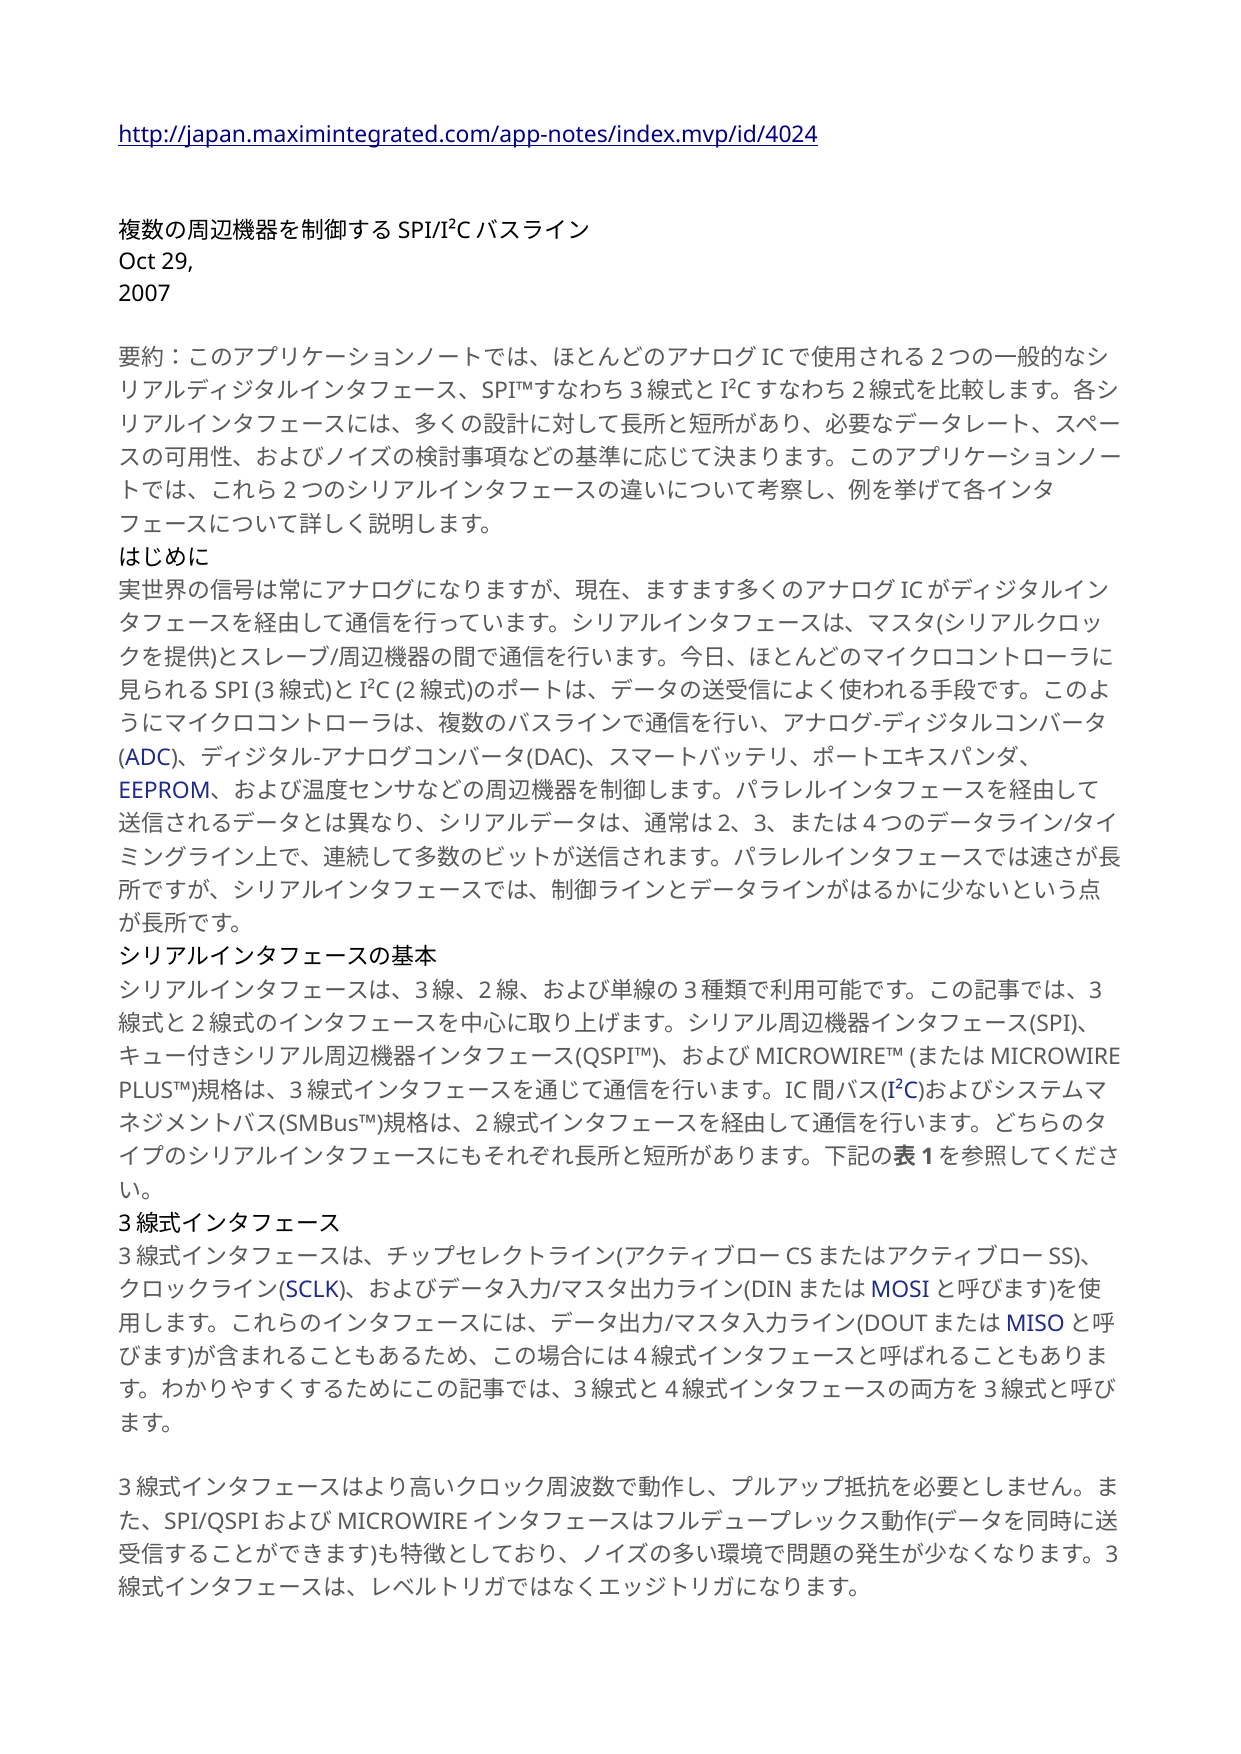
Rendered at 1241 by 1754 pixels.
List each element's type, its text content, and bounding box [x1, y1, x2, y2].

text 実世界の信号は常にアナログになりますが、現在、ますます多くのアナログICがディジタルインタフェースを経由して通信を行っています。シリアルインタフェースは、マスタ(シリアルクロックを提供)とスレーブ/周辺機器の間で通信を行います。今日、ほとんどのマイクロコントローラに見られるSPI (3線式)とI²C (2線式)のポートは、データの送受信によく使われる手段です。このようにマイクロコントローラは、複数のバスラインで通信を行い、アナログ-ディジタルコンバータ(ADC)、ディジタル-アナログコンバータ(DAC)、スマートバッテリ、ポートエキスパンダ、EEPROM、および温度センサなどの周辺機器を制御します。パラレルインタフェースを経由して送信されるデータとは異なり、シリアルデータは、通常は2、3、または4つのデータライン/タイミングライン上で、連続して多数のビットが送信されます。パラレルインタフェースでは速さが長所ですが、シリアルインタフェースでは、制御ラインとデータラインがはるかに少ないという点が長所です。 [118, 572, 1122, 938]
text 要約：このアプリケーションノートでは、ほとんどのアナログICで使用される2つの一般的なシリアルディジタルインタフェース、SPI™すなわち3線式とI²Cすなわち2線式を比較します。各シリアルインタフェースには、多くの設計に対して長所と短所があり、必要なデータレート、スペースの可用性、およびノイズの検討事項などの基準に応じて決まります。このアプリケーションノートでは、これら2つのシリアルインタフェースの違いについて考察し、例を挙げて各インタフェースについて詳しく説明します。 [118, 308, 1122, 539]
text シリアルインタフェースは、3線、2線、および単線の3種類で利用可能です。この記事では、3線式と2線式のインタフェースを中心に取り上げます。シリアル周辺機器インタフェース(SPI)、キュー付きシリアル周辺機器インタフェース(QSPI™)、およびMICROWIRE™ (またはMICROWIRE PLUS™)規格は、3線式インタフェースを通じて通信を行います。IC間バス(I²C)およびシステムマネジメントバス(SMBus™)規格は、2線式インタフェースを経由して通信を行います。どちらのタイプのシリアルインタフェースにもそれぞれ長所と短所があります。下記の表1を参照してください。 [118, 971, 1122, 1205]
text はじめに [118, 539, 1122, 572]
text 3線式インタフェース [118, 1205, 1122, 1238]
text シリアルインタフェースの基本 [118, 938, 1122, 971]
text http://japan.maximintegrated.com/app-notes/index.mvp/id/4024 [118, 118, 1122, 149]
table_header Oct 29, 2007 [118, 245, 241, 308]
text 3線式インタフェースは、チップセレクトライン(アクティブローCSまたはアクティブローSS)、クロックライン(SCLK)、およびデータ入力/マスタ出力ライン(DINまたはMOSIと呼びます)を使用します。これらのインタフェースには、データ出力/マスタ入力ライン(DOUTまたはMISOと呼びます)が含まれることもあるため、この場合には4線式インタフェースと呼ばれることもあります。わかりやすくするためにこの記事では、3線式と4線式インタフェースの両方を3線式と呼びます。 3線式インタフェースはより高いクロック周波数で動作し、プルアップ抵抗を必要としません。また、SPI/QSPIおよびMICROWIREインタフェースはフルデュープレックス動作(データを同時に送受信することができます)も特徴としており、ノイズの多い環境で問題の発生が少なくなります。3線式インタフェースは、レベルトリガではなくエッジトリガになります。 [118, 1238, 1122, 1634]
table_header 複数の周辺機器を制御するSPI/I²Cバスライン [118, 212, 1122, 308]
